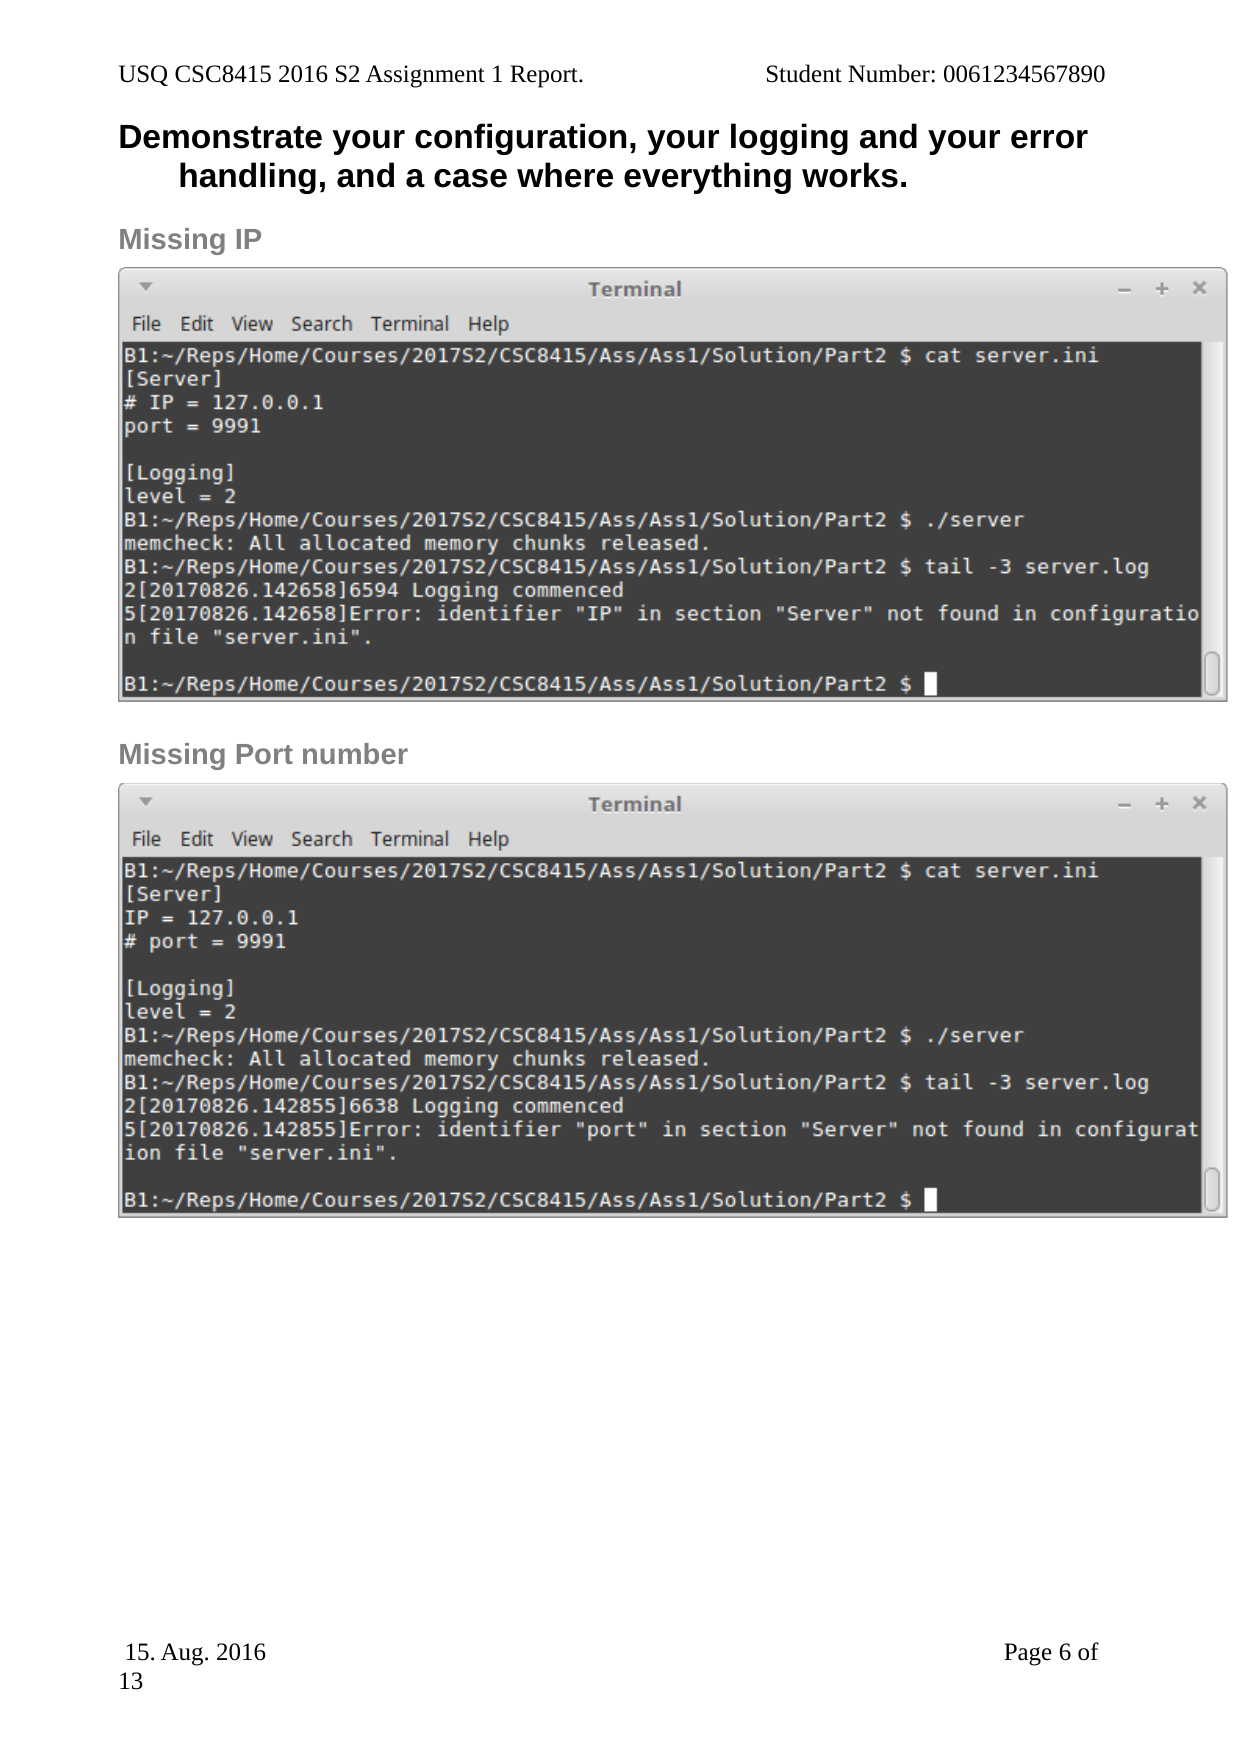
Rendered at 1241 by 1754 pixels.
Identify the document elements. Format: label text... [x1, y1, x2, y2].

subtitle Missing Port number [118, 737, 1122, 771]
picture [118, 267, 1228, 702]
subtitle Missing IP [118, 222, 1122, 255]
picture [118, 783, 1228, 1218]
subtitle Demonstrate your configuration, your logging and your error handling, and a case where everything works. [118, 117, 1122, 194]
